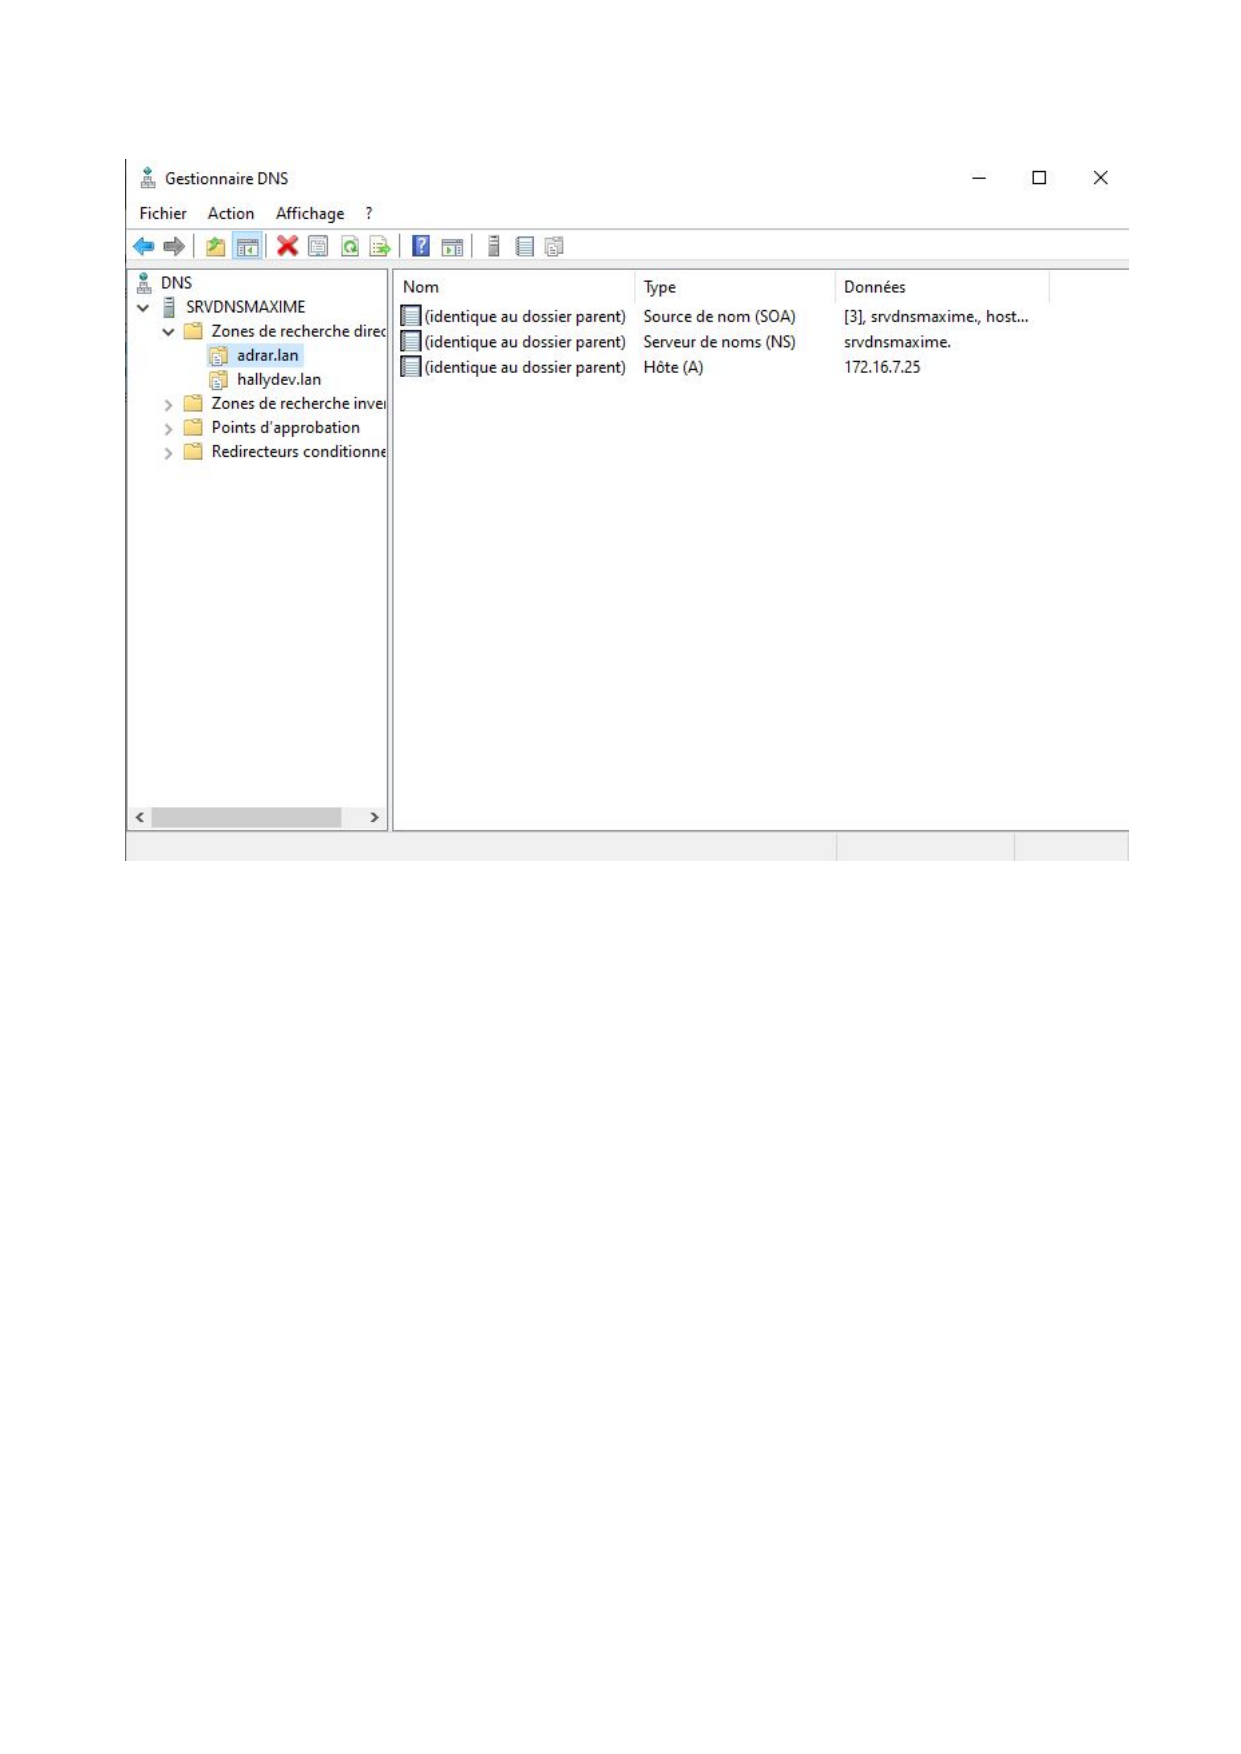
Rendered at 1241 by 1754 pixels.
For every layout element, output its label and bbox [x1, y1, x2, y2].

picture [125, 159, 1129, 861]
